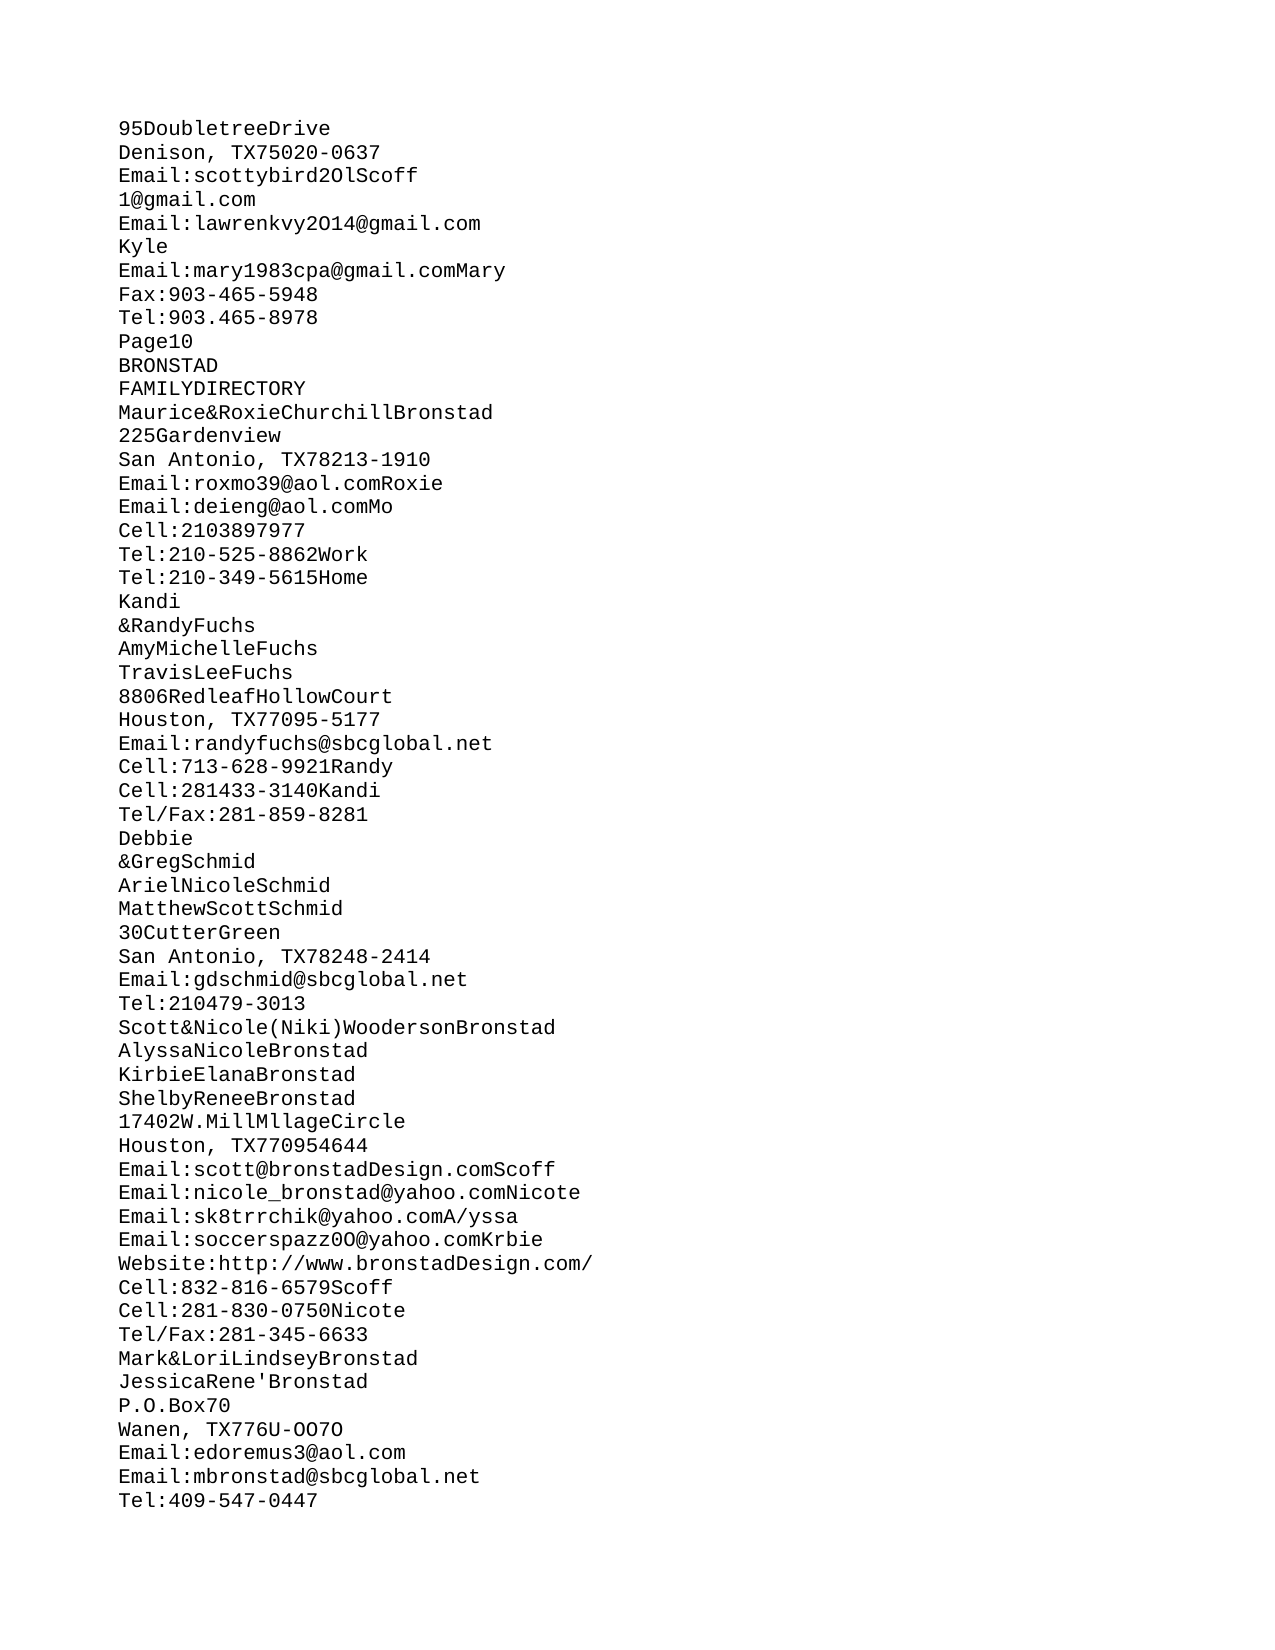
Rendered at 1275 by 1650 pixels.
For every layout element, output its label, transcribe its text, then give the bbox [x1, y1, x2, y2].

text MatthewScottSchmid [118, 898, 1157, 922]
text KirbieElanaBronstad [118, 1064, 1157, 1088]
text Fax:903-465-5948 [118, 284, 1157, 307]
text Houston, TX770954644 [118, 1135, 1157, 1158]
text Houston, TX77095-5177 [118, 709, 1157, 733]
text Kandi [118, 591, 1157, 615]
text ArielNicoleSchmid [118, 875, 1157, 898]
text Cell:832-816-6579Scoff [118, 1277, 1157, 1300]
text Email:scottybird2OlScoff [118, 165, 1157, 189]
text San Antonio, TX78248-2414 [118, 946, 1157, 969]
text Mark&LoriLindseyBronstad [118, 1348, 1157, 1371]
text ShelbyReneeBronstad [118, 1088, 1157, 1111]
text Email:randyfuchs@sbcglobal.net [118, 733, 1157, 757]
text Cell:2103897977 [118, 520, 1157, 544]
text BRONSTAD [118, 354, 1157, 378]
text Email:edoremus3@aol.com [118, 1442, 1157, 1466]
text Email:roxmo39@aol.comRoxie [118, 473, 1157, 496]
text Tel/Fax:281-859-8281 [118, 804, 1157, 827]
text Cell:281-830-0750Nicote [118, 1300, 1157, 1324]
text 95DoubletreeDrive [118, 118, 1157, 142]
text Cell:713-628-9921Randy [118, 757, 1157, 780]
text &GregSchmid [118, 851, 1157, 875]
text Email:sk8trrchik@yahoo.comA/yssa [118, 1206, 1157, 1229]
text &RandyFuchs [118, 615, 1157, 638]
text Scott&Nicole(Niki)WoodersonBronstad [118, 1017, 1157, 1040]
text Tel:210-525-8862Work [118, 544, 1157, 567]
text Tel:210479-3013 [118, 993, 1157, 1017]
text 8806RedleafHollowCourt [118, 686, 1157, 709]
text Tel:210-349-5615Home [118, 567, 1157, 591]
text AmyMichelleFuchs [118, 638, 1157, 662]
text Email:lawrenkvy2O14@gmail.com [118, 213, 1157, 236]
text Email:deieng@aol.comMo [118, 496, 1157, 520]
text JessicaRene'Bronstad [118, 1371, 1157, 1395]
text Maurice&RoxieChurchillBronstad [118, 402, 1157, 426]
text Email:mbronstad@sbcglobal.net [118, 1466, 1157, 1489]
text 1@gmail.com [118, 189, 1157, 213]
text Wanen, TX776U-OO7O [118, 1419, 1157, 1442]
text FAMILYDIRECTORY [118, 378, 1157, 402]
text Email:soccerspazz0O@yahoo.comKrbie [118, 1229, 1157, 1253]
text Denison, TX75020-0637 [118, 142, 1157, 165]
text Email:nicole_bronstad@yahoo.comNicote [118, 1182, 1157, 1206]
text Website:http://www.bronstadDesign.com/ [118, 1253, 1157, 1277]
text 30CutterGreen [118, 922, 1157, 946]
text Tel:409-547-0447 [118, 1489, 1157, 1513]
text 17402W.MillMllageCircle [118, 1111, 1157, 1135]
text AlyssaNicoleBronstad [118, 1040, 1157, 1064]
text P.O.Box70 [118, 1395, 1157, 1419]
text Kyle [118, 236, 1157, 260]
text TravisLeeFuchs [118, 662, 1157, 686]
text Page10 [118, 331, 1157, 354]
text Debbie [118, 827, 1157, 851]
text Email:scott@bronstadDesign.comScoff [118, 1158, 1157, 1182]
text San Antonio, TX78213-1910 [118, 449, 1157, 473]
text 225Gardenview [118, 426, 1157, 449]
text Tel:903.465-8978 [118, 307, 1157, 331]
text Email:mary1983cpa@gmail.comMary [118, 260, 1157, 284]
text Email:gdschmid@sbcglobal.net [118, 969, 1157, 993]
text Tel/Fax:281-345-6633 [118, 1324, 1157, 1348]
text Cell:281433-3140Kandi [118, 780, 1157, 804]
